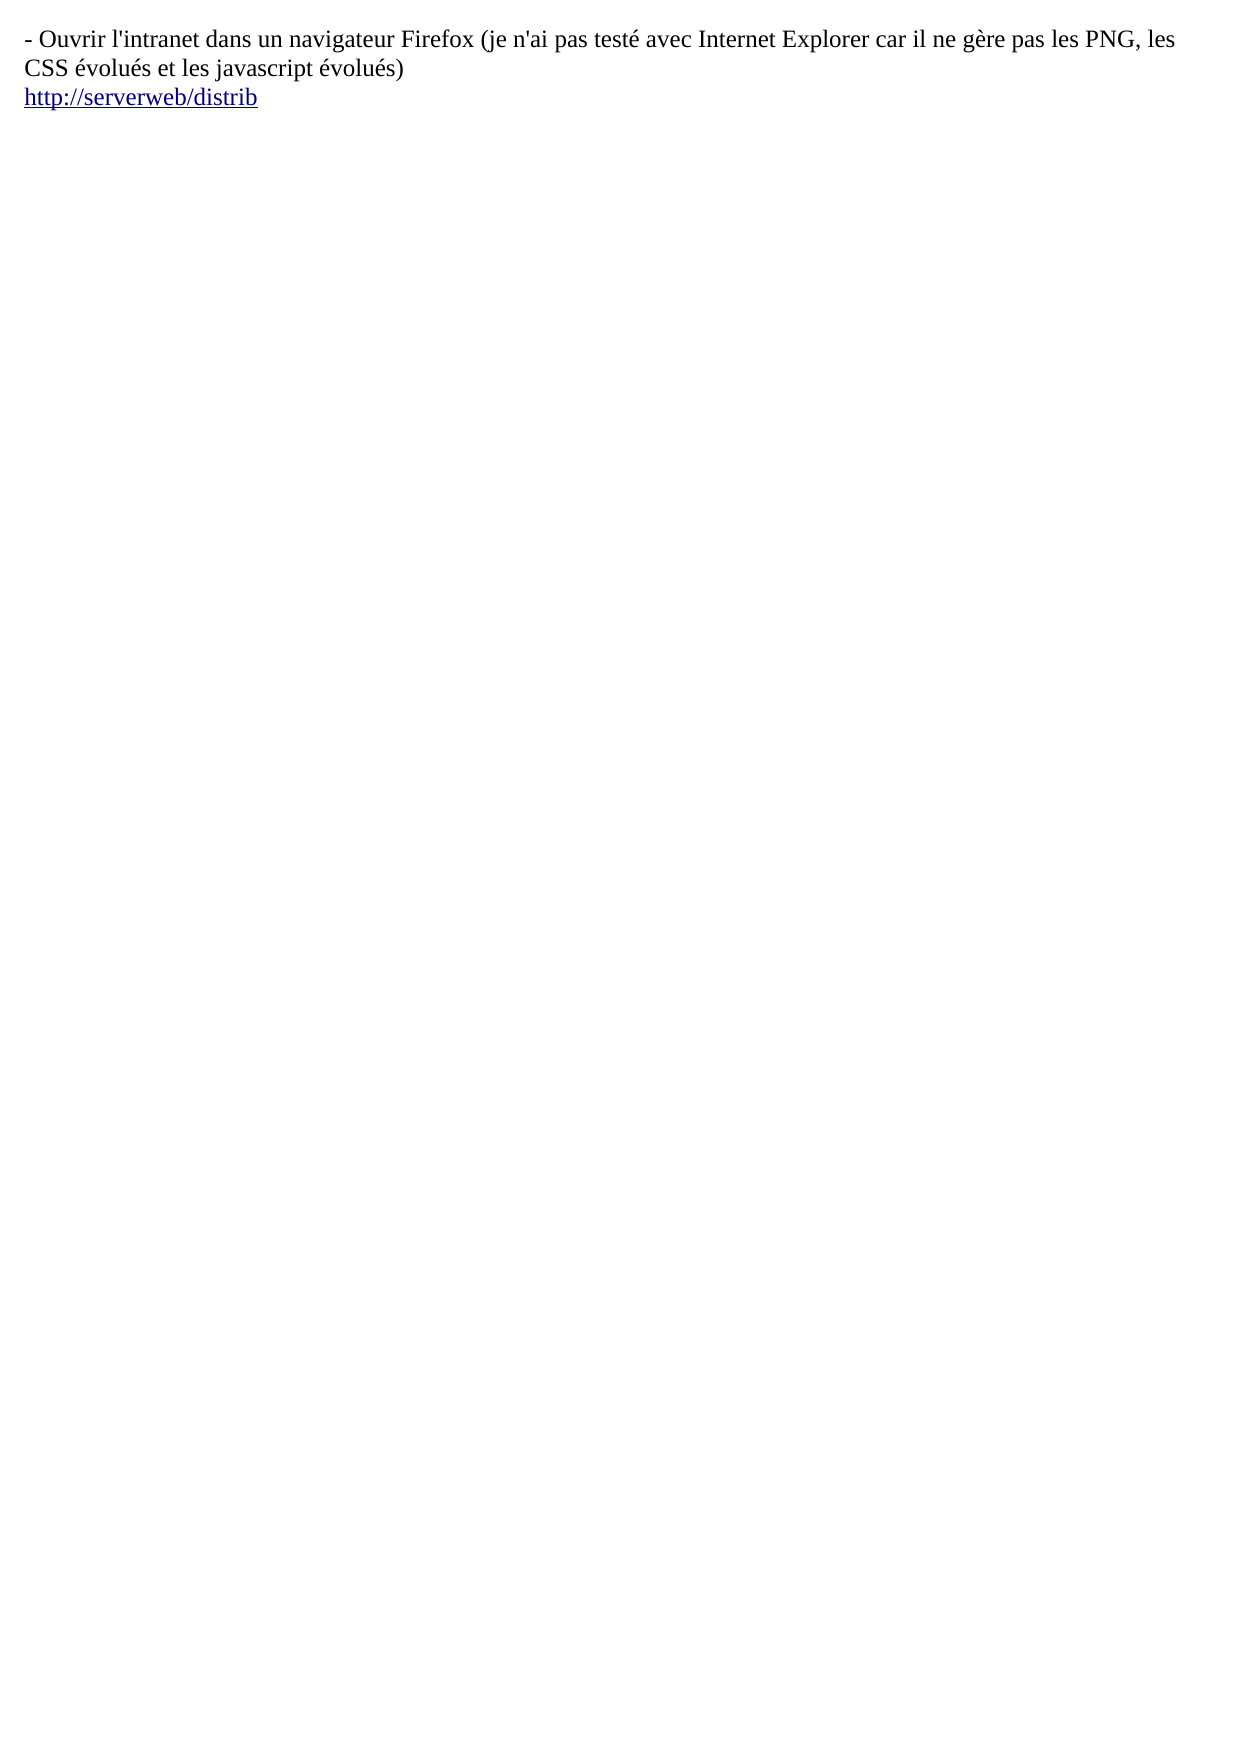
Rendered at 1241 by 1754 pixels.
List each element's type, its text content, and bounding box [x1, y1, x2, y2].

text http://serverweb/distrib [24, 82, 1216, 110]
text - Ouvrir l'intranet dans un navigateur Firefox (je n'ai pas testé avec Internet Explorer car il ne gère pas les PNG, les CSS évolués et les javascript évolués) [24, 24, 1216, 82]
